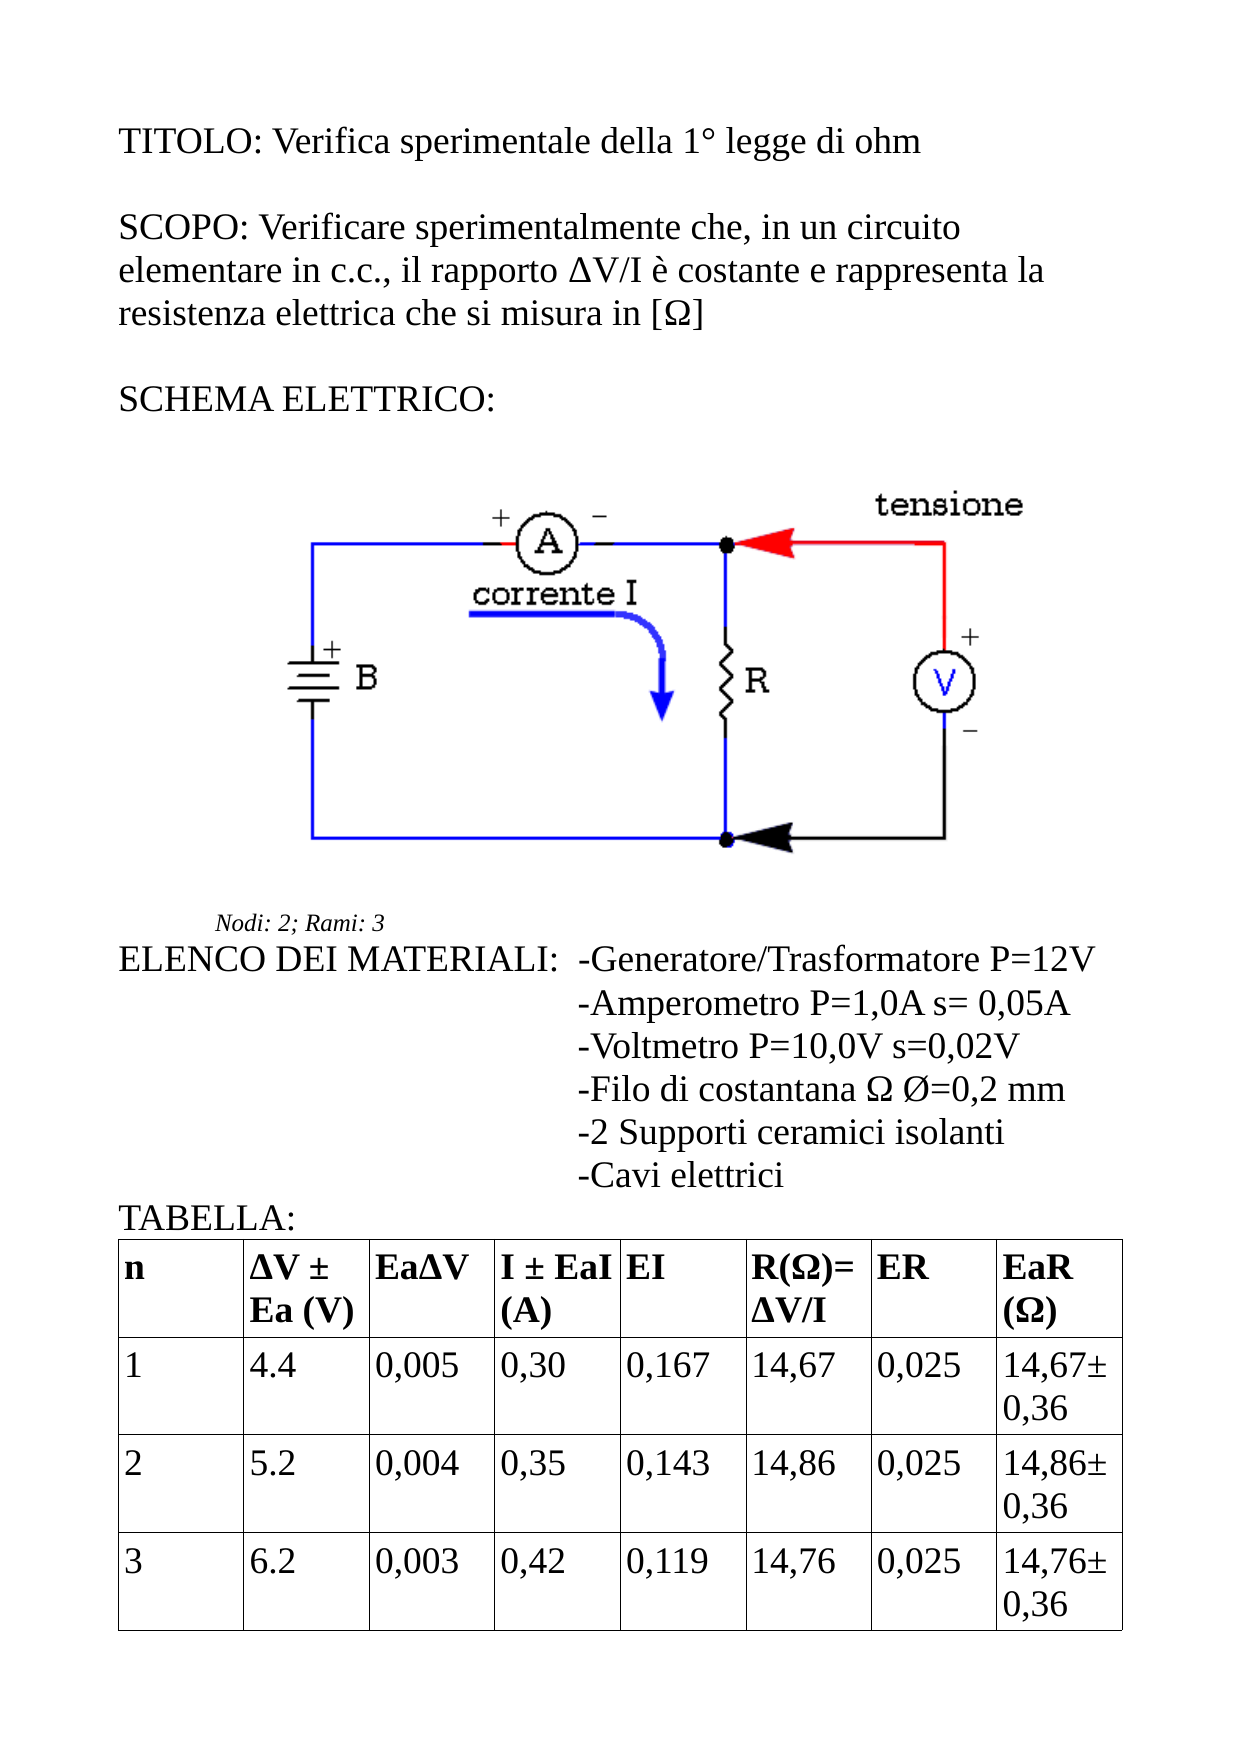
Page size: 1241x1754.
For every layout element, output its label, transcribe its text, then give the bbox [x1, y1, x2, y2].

table_header R(Ω)= ΔV/I [747, 1240, 871, 1337]
table_cell 0,30 [495, 1338, 620, 1434]
text SCHEMA ELETTRICO: [118, 377, 1122, 420]
text -Filo di costantana Ω Ø=0,2 mm [118, 1066, 1122, 1109]
table_cell 0,025 [872, 1435, 996, 1532]
text -2 Supporti ceramici isolanti [118, 1109, 1122, 1152]
table_header ER [872, 1240, 996, 1337]
table_cell 2 [119, 1435, 243, 1532]
table_cell 0,025 [872, 1338, 996, 1434]
table_cell 14,67 [747, 1338, 871, 1434]
table_cell 4,4 [244, 1338, 369, 1434]
table_cell 14,86±0,36 [997, 1435, 1122, 1532]
table_cell 14,86 [747, 1435, 871, 1532]
table_cell 0,167 [621, 1338, 746, 1434]
table_cell 0,119 [621, 1533, 746, 1630]
table_cell 0,35 [495, 1435, 620, 1532]
text Nodi: 2; Rami: 3 [208, 909, 1051, 937]
table_header ΔV ± Ea (V) [244, 1240, 369, 1337]
text -Voltmetro P=10,0V s=0,02V [118, 1023, 1122, 1066]
table_header EI [621, 1240, 746, 1337]
table_header n [119, 1240, 243, 1337]
table_cell 6,2 [244, 1533, 369, 1630]
table_cell 5,2 [244, 1435, 369, 1532]
table_cell 3 [119, 1533, 243, 1630]
text ELENCO DEI MATERIALI: -Generatore/Trasformatore P=12V [118, 420, 1122, 980]
text TABELLA: [118, 1196, 1122, 1239]
table_cell 14,67± 0,36 [997, 1338, 1122, 1434]
table_cell 0,025 [872, 1533, 996, 1630]
table_cell 0,003 [370, 1533, 494, 1630]
table_cell 0,004 [370, 1435, 494, 1532]
picture [208, 447, 1051, 909]
table_cell 0,42 [495, 1533, 620, 1630]
table_cell 0,005 [370, 1338, 494, 1434]
table_cell 1 [119, 1338, 243, 1434]
table_cell 14,76±0,36 [997, 1533, 1122, 1630]
table_header EaΔV [370, 1240, 494, 1337]
table_header EaR (Ω) [997, 1240, 1122, 1337]
table_cell 14,76 [747, 1533, 871, 1630]
table_header I ± EaI (A) [495, 1240, 620, 1337]
text TITOLO: Verifica sperimentale della 1° legge di ohm [118, 118, 1122, 161]
text -Amperometro P=1,0A s= 0,05A [118, 980, 1122, 1023]
table_cell 0,143 [621, 1435, 746, 1532]
text SCOPO: Verificare sperimentalmente che, in un circuito elementare in c.c., il rapporto ΔV/I è costante e rappresenta la resistenza elettrica che si misura in [Ω] [118, 204, 1122, 334]
text -Cavi elettrici [118, 1152, 1122, 1196]
